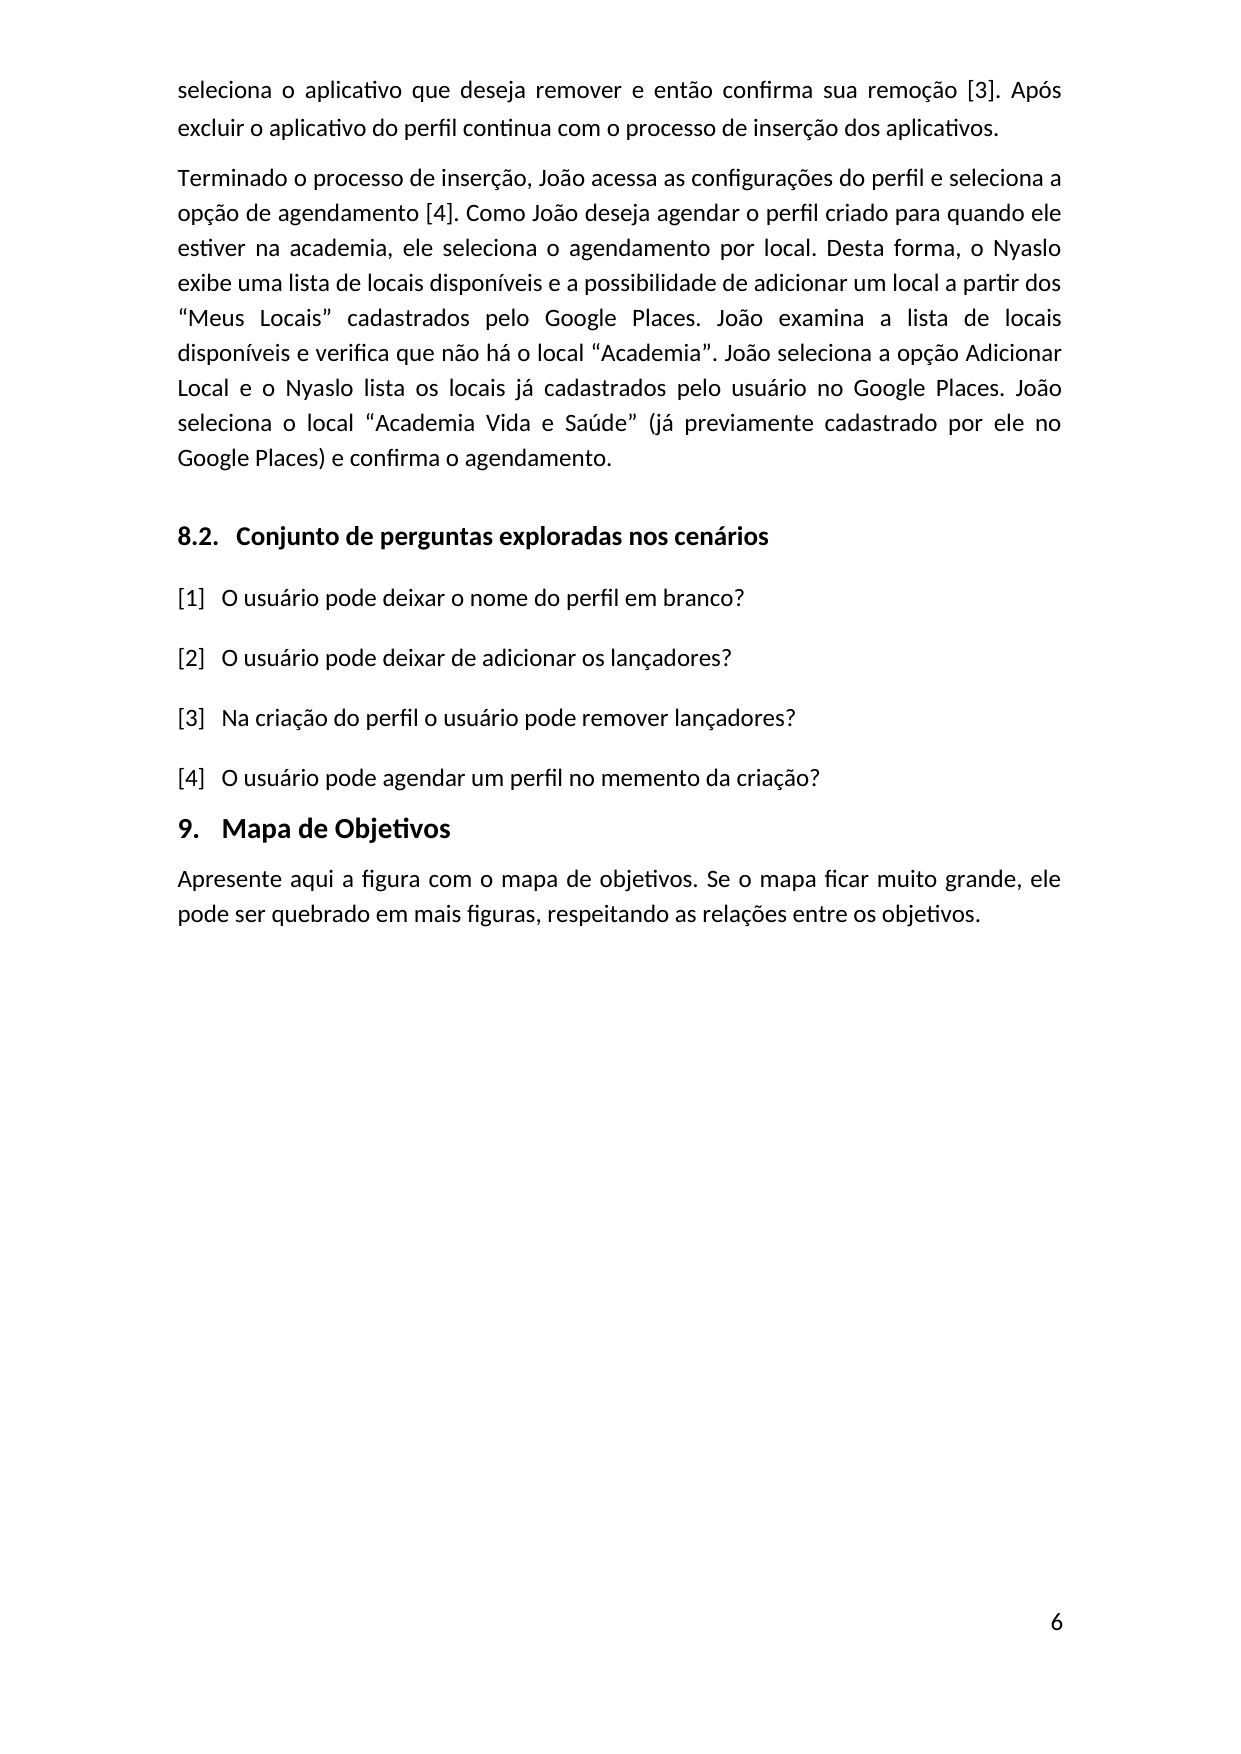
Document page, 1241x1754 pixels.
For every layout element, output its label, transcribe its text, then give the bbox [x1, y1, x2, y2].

list O usuário pode agendar um perfil no memento da criação? [177, 762, 1063, 793]
list Na criação do perfil o usuário pode remover lançadores? [177, 702, 1063, 733]
subtitle Mapa de Objetivos [177, 810, 1063, 845]
list O usuário pode deixar de adicionar os lançadores? [177, 642, 1063, 673]
subtitle Conjunto de perguntas exploradas nos cenários [177, 519, 1063, 552]
list O usuário pode deixar o nome do perfil em branco? [177, 582, 1063, 613]
text Terminado o processo de inserção, João acessa as configurações do perfil e seleciona a opção de agendamento [4]. Como João deseja agendar o perfil criado para quando ele estiver na academia, ele seleciona o agendamento por local. Desta forma, o Nyaslo exibe uma lista de locais disponíveis e a possibilidade de adicionar um local a partir dos “Meus Locais” cadastrados pelo Google Places. João examina a lista de locais disponíveis e verifica que não há o local “Academia”. João seleciona a opção Adicionar Local e o Nyaslo lista os locais já cadastrados pelo usuário no Google Places. João seleciona o local “Academia Vida e Saúde” (já previamente cadastrado por ele no Google Places) e confirma o agendamento. [177, 163, 1063, 473]
text seleciona o aplicativo que deseja remover e então confirma sua remoção [3]. Após excluir o aplicativo do perfil continua com o processo de inserção dos aplicativos. [177, 74, 1063, 142]
text Apresente aqui a figura com o mapa de objetivos. Se o mapa ficar muito grande, ele pode ser quebrado em mais figuras, respeitando as relações entre os objetivos. [177, 863, 1063, 929]
